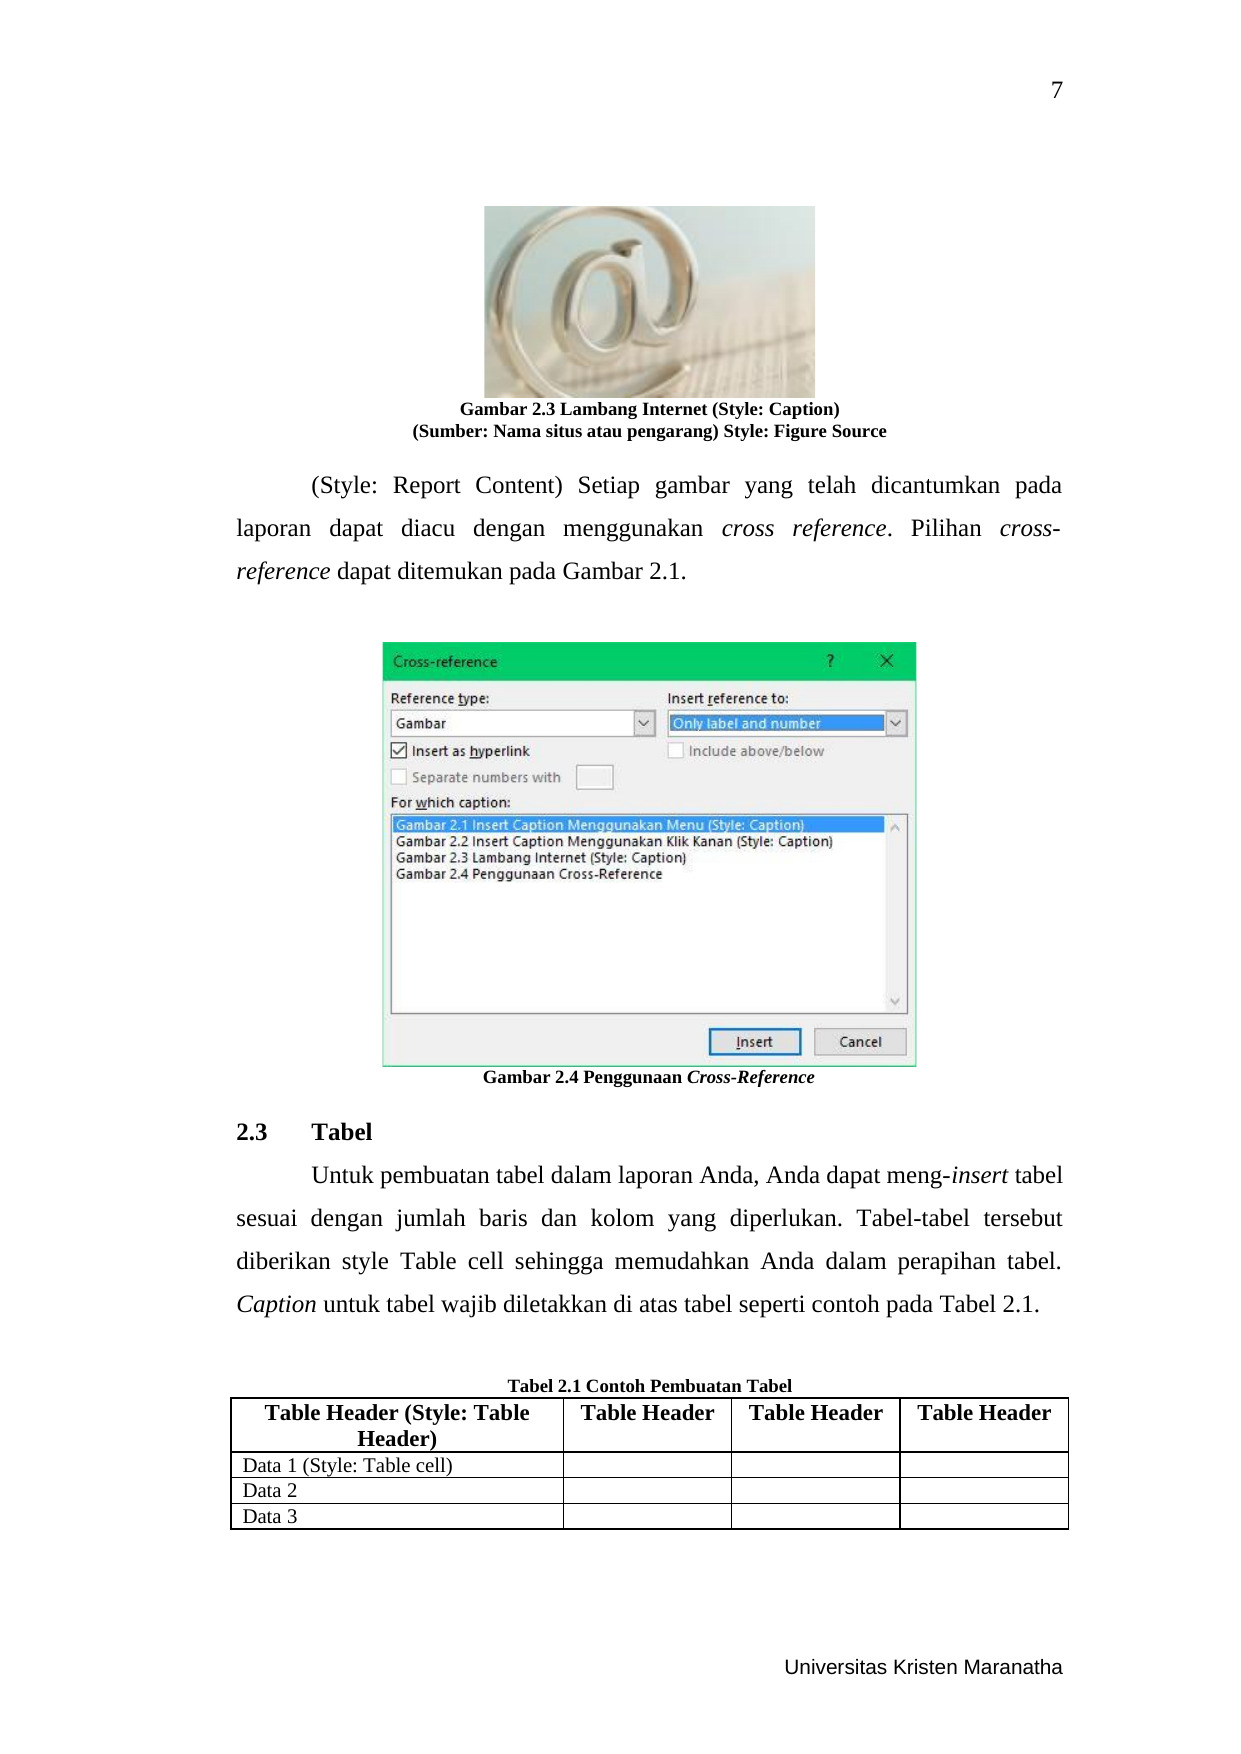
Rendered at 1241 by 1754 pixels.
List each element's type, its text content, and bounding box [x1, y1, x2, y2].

text Gambar 2.4 Penggunaan Cross-Reference [236, 1066, 1063, 1088]
table_cell [901, 1504, 1068, 1528]
text Untuk pembuatan tabel dalam laporan Anda, Anda dapat meng-insert tabel sesuai dengan jumlah baris dan kolom yang diperlukan. Tabel-tabel tersebut diberikan style Table cell sehingga memudahkan Anda dalam perapihan tabel. Caption untuk tabel wajib diletakkan di atas tabel seperti contoh pada Tabel 2.1. [236, 1160, 1063, 1318]
table_cell [564, 1478, 731, 1502]
table_header Table Header [564, 1399, 731, 1451]
picture [484, 206, 815, 398]
table_cell [732, 1453, 899, 1477]
table_cell [732, 1504, 899, 1528]
table_header Table Header [732, 1399, 899, 1451]
text Gambar 2.3 Lambang Internet (Style: Caption) [236, 398, 1063, 419]
subtitle Tabel [236, 1117, 1063, 1145]
table_cell Data 1 (Style: Table cell) [232, 1453, 563, 1477]
text (Style: Report Content) Setiap gambar yang telah dicantumkan pada laporan dapat diacu dengan menggunakan cross reference. Pilihan cross-reference dapat ditemukan pada Gambar 2.1. [236, 470, 1063, 585]
table_cell [732, 1478, 899, 1502]
table_cell Data 3 [232, 1504, 563, 1528]
picture [382, 642, 917, 1067]
table_header Table Header (Style: Table Header) [232, 1399, 563, 1451]
table_cell [564, 1504, 731, 1528]
text (Sumber: Nama situs atau pengarang) Style: Figure Source [236, 419, 1063, 441]
text Tabel 2.1 Contoh Pembuatan Tabel [236, 1375, 1063, 1397]
table_cell [901, 1453, 1068, 1477]
table_cell [564, 1453, 731, 1477]
table_cell [901, 1478, 1068, 1502]
table_header Table Header [901, 1399, 1068, 1451]
table_cell Data 2 [232, 1478, 563, 1502]
